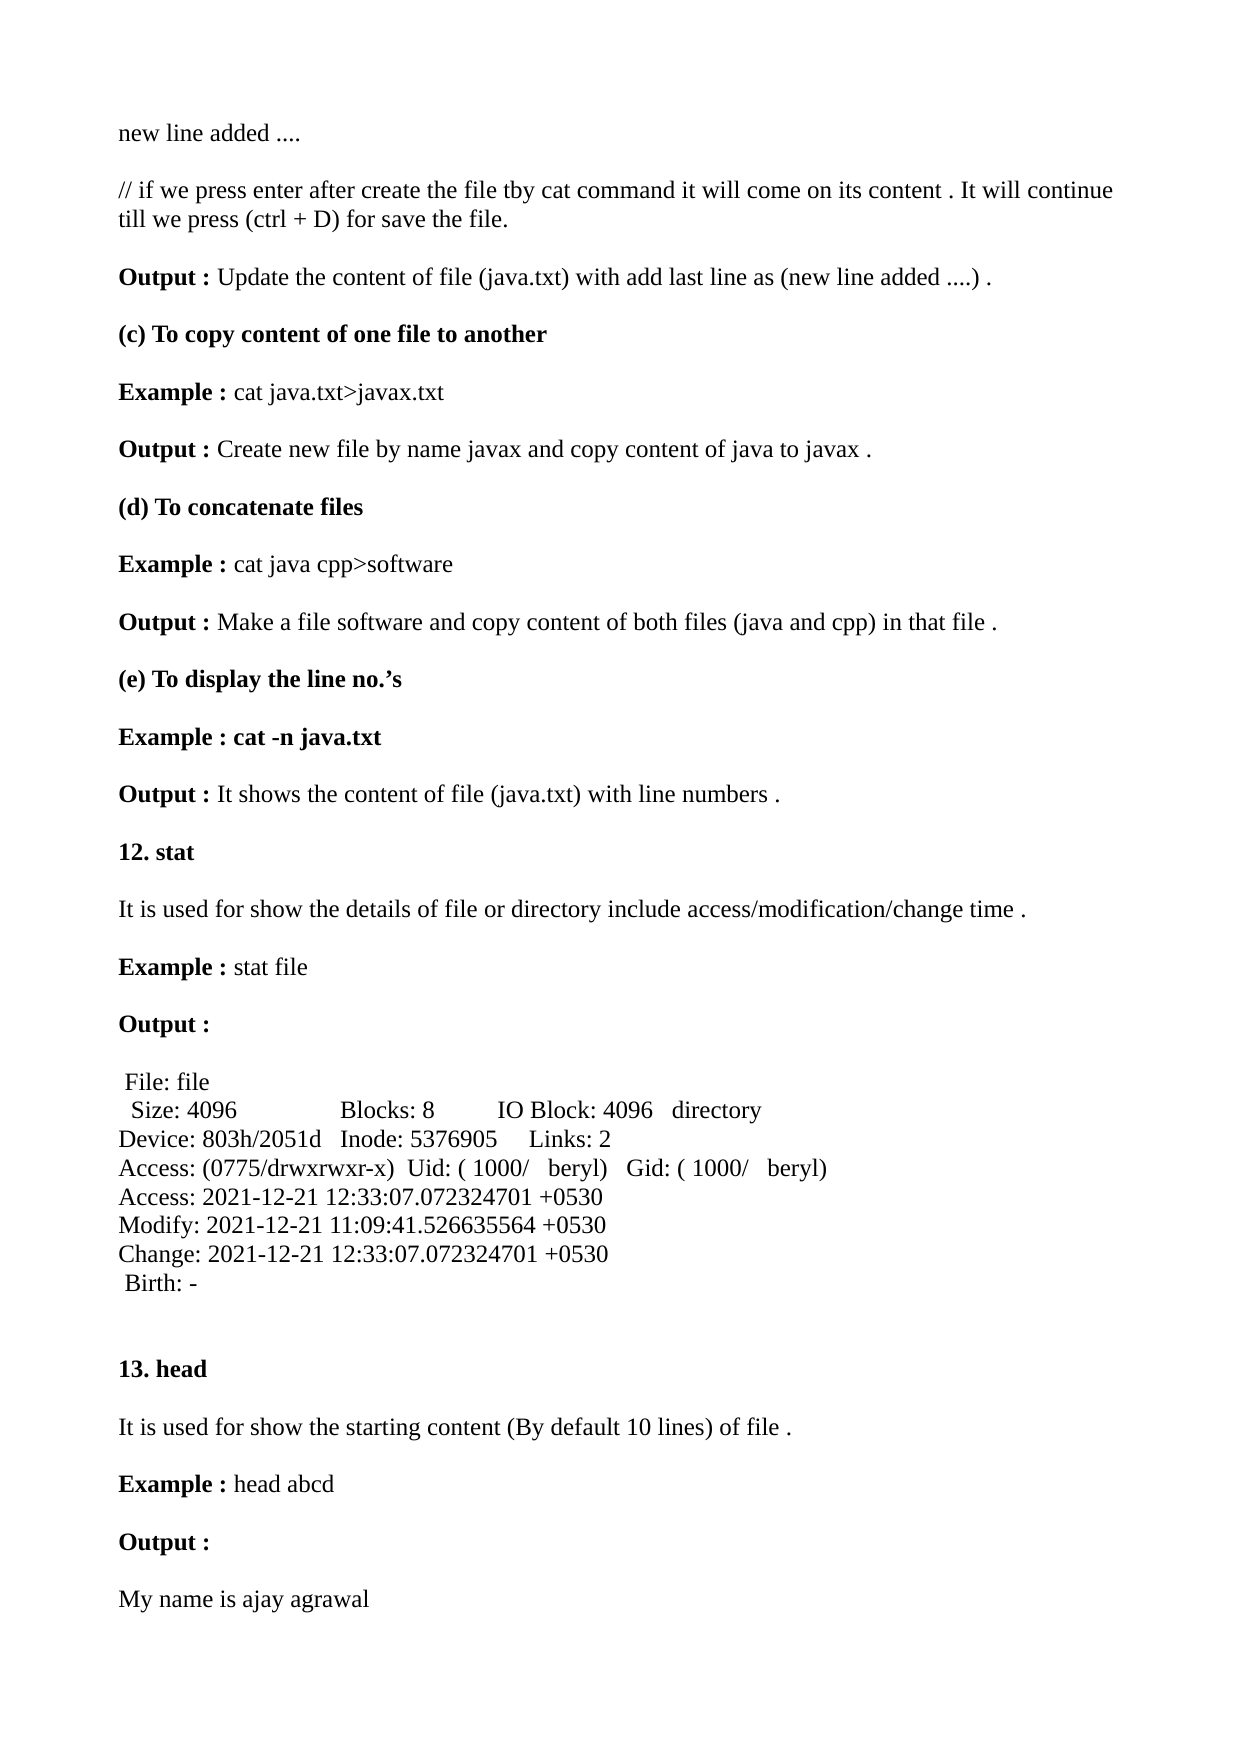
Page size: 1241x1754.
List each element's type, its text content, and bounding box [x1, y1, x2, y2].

text Output : Update the content of file (java.txt) with add last line as (new line added ....) . [118, 262, 1122, 291]
text File: file [118, 1067, 1122, 1096]
text (e) To display the line no.’s [118, 664, 1122, 693]
text Example : stat file [118, 952, 1122, 981]
text Modify: 2021-12-21 11:09:41.526635564 +0530 [118, 1211, 1122, 1239]
text // if we press enter after create the file tby cat command it will come on its content . It will continue till we press (ctrl + D) for save the file. [118, 176, 1122, 233]
text Output : Make a file software and copy content of both files (java and cpp) in that file . [118, 607, 1122, 636]
text Example : cat -n java.txt [118, 722, 1122, 751]
text Birth: - [118, 1268, 1122, 1297]
text Example : cat java cpp>software [118, 549, 1122, 578]
text Output : [118, 1527, 1122, 1556]
text Size: 4096 Blocks: 8 IO Block: 4096 directory [118, 1096, 1122, 1124]
text (d) To concatenate files [118, 492, 1122, 521]
text Output : [118, 1009, 1122, 1038]
text Output : Create new file by name javax and copy content of java to javax . [118, 434, 1122, 463]
text new line added .... [118, 118, 1122, 147]
text It is used for show the starting content (By default 10 lines) of file . [118, 1412, 1122, 1441]
text 12. stat [118, 837, 1122, 866]
text 13. head [118, 1354, 1122, 1383]
text My name is ajay agrawal [118, 1584, 1122, 1613]
text Example : head abcd [118, 1469, 1122, 1498]
text Example : cat java.txt>javax.txt [118, 377, 1122, 406]
text It is used for show the details of file or directory include access/modification/change time . [118, 894, 1122, 923]
text Change: 2021-12-21 12:33:07.072324701 +0530 [118, 1239, 1122, 1268]
text Access: (0775/drwxrwxr-x) Uid: ( 1000/ beryl) Gid: ( 1000/ beryl) [118, 1153, 1122, 1182]
text Output : It shows the content of file (java.txt) with line numbers . [118, 779, 1122, 808]
text Device: 803h/2051d Inode: 5376905 Links: 2 [118, 1124, 1122, 1153]
text Access: 2021-12-21 12:33:07.072324701 +0530 [118, 1182, 1122, 1211]
text (c) To copy content of one file to another [118, 319, 1122, 348]
